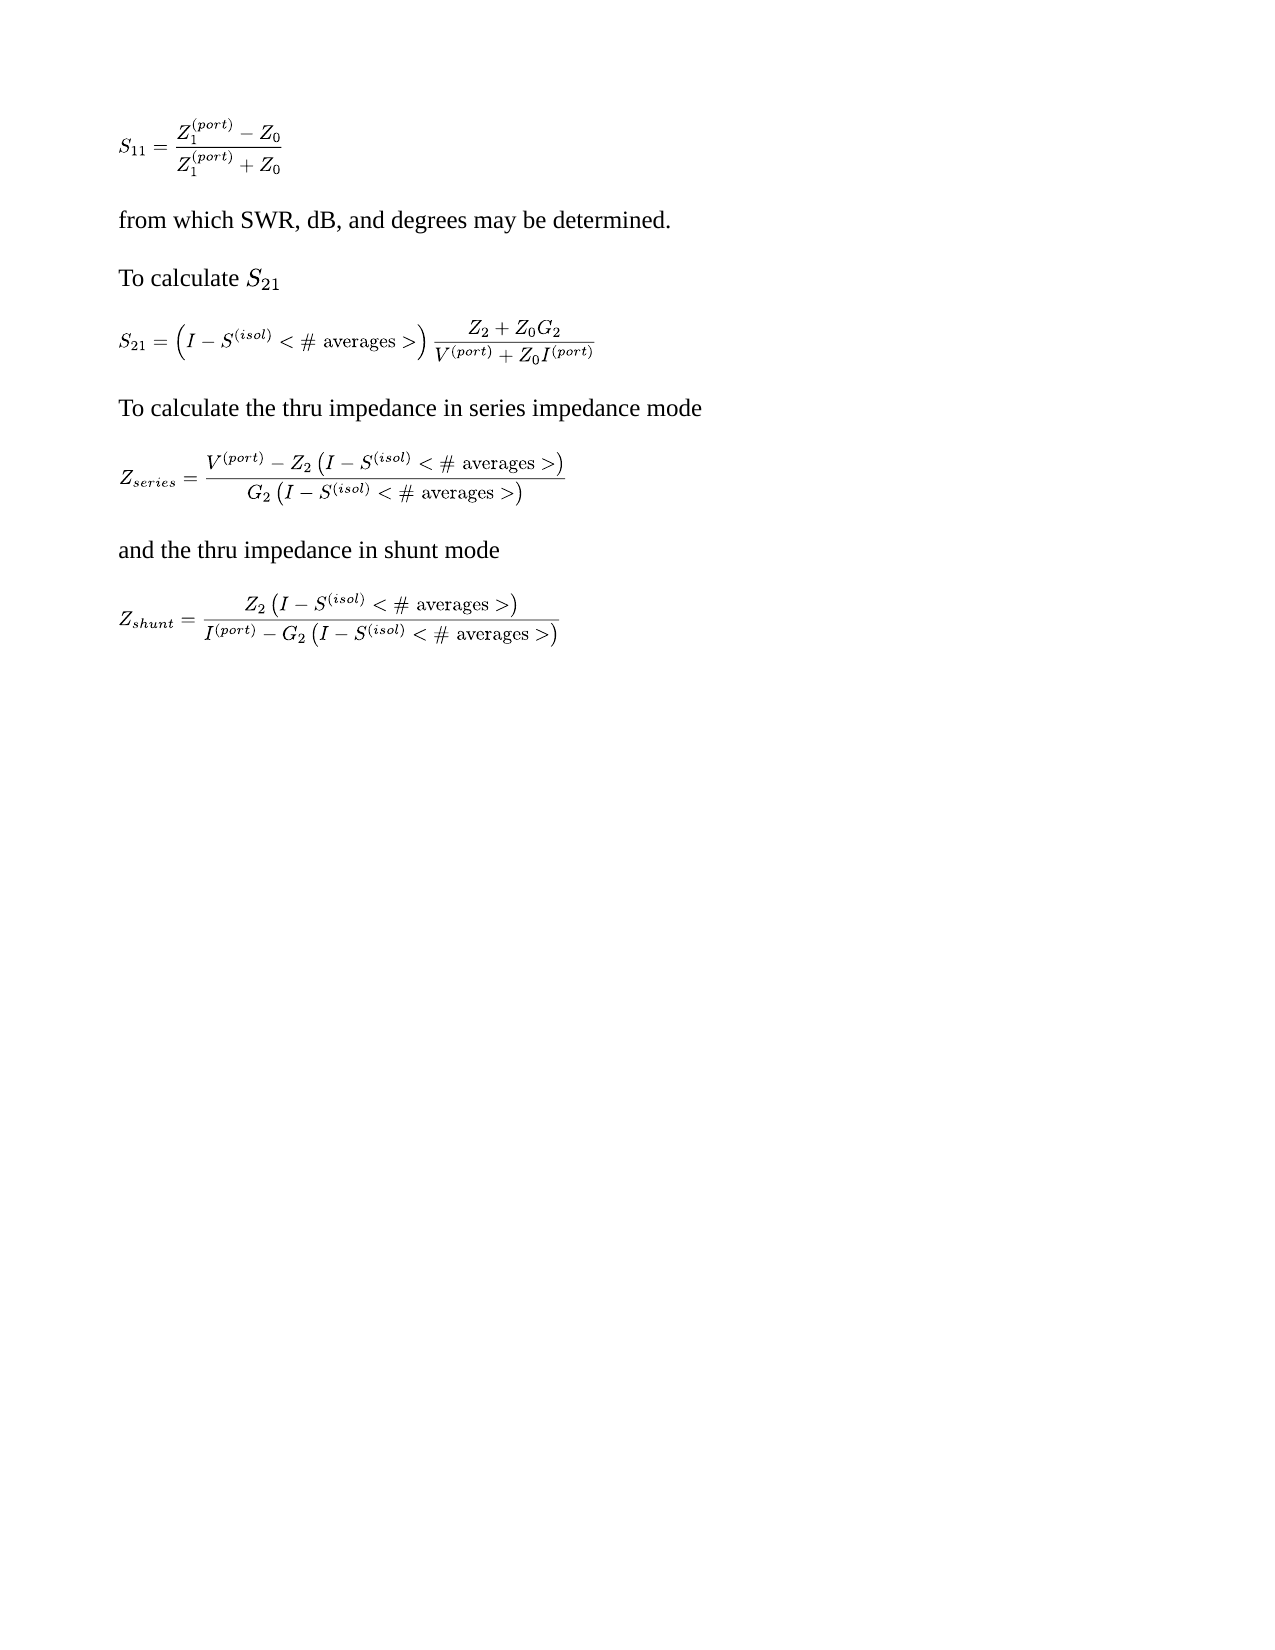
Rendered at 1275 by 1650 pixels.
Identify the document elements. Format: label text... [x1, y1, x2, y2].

text and the thru impedance in shunt mode [118, 535, 1157, 564]
text from which SWR, dB, and degrees may be determined. [118, 205, 1157, 234]
text To calculate [118, 263, 1157, 291]
text To calculate the thru impedance in series impedance mode [118, 393, 1157, 422]
